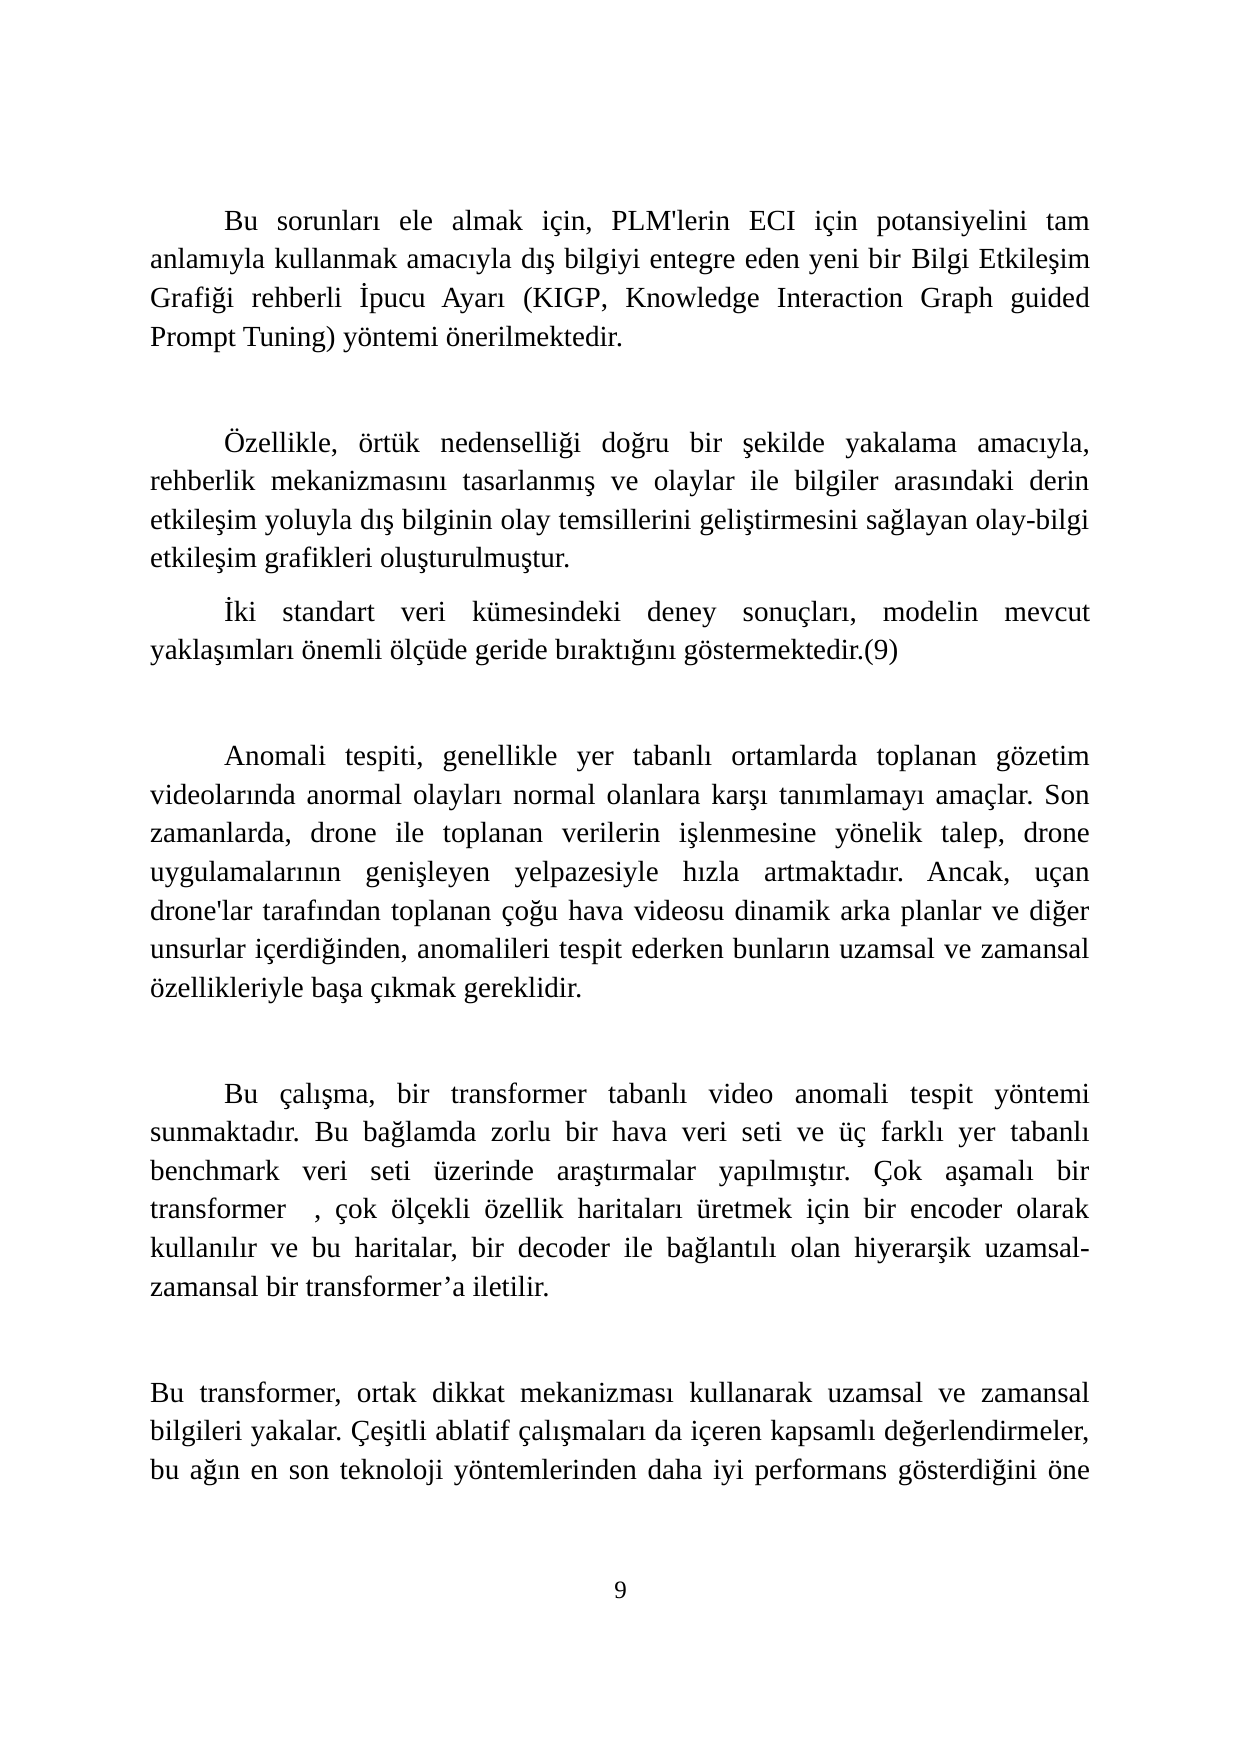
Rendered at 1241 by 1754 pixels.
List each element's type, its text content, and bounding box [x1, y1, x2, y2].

text İki standart veri kümesindeki deney sonuçları, modelin mevcut yaklaşımları önemli ölçüde geride bıraktığını göstermektedir.(9) [150, 594, 1091, 666]
text Anomali tespiti, genellikle yer tabanlı ortamlarda toplanan gözetim videolarında anormal olayları normal olanlara karşı tanımlamayı amaçlar. Son zamanlarda, drone ile toplanan verilerin işlenmesine yönelik talep, drone uygulamalarının genişleyen yelpazesiyle hızla artmaktadır. Ancak, uçan drone'lar tarafından toplanan çoğu hava videosu dinamik arka planlar ve diğer unsurlar içerdiğinden, anomalileri tespit ederken bunların uzamsal ve zamansal özellikleriyle başa çıkmak gereklidir. [150, 738, 1091, 1003]
text Bu sorunları ele almak için, PLM'lerin ECI için potansiyelini tam anlamıyla kullanmak amacıyla dış bilgiyi entegre eden yeni bir Bilgi Etkileşim Grafiği rehberli İpucu Ayarı (KIGP, Knowledge Interaction Graph guided Prompt Tuning) yöntemi önerilmektedir. [150, 203, 1091, 352]
text Özellikle, örtük nedenselliği doğru bir şekilde yakalama amacıyla, rehberlik mekanizmasını tasarlanmış ve olaylar ile bilgiler arasındaki derin etkileşim yoluyla dış bilginin olay temsillerini geliştirmesini sağlayan olay-bilgi etkileşim grafikleri oluşturulmuştur. [150, 425, 1091, 574]
text Bu çalışma, bir transformer tabanlı video anomali tespit yöntemi sunmaktadır. Bu bağlamda zorlu bir hava veri seti ve üç farklı yer tabanlı benchmark veri seti üzerinde araştırmalar yapılmıştır. Çok aşamalı bir transformer , çok ölçekli özellik haritaları üretmek için bir encoder olarak kullanılır ve bu haritalar, bir decoder ile bağlantılı olan hiyerarşik uzamsal-zamansal bir transformer’a iletilir. [150, 1076, 1091, 1302]
text Bu transformer, ortak dikkat mekanizması kullanarak uzamsal ve zamansal bilgileri yakalar. Çeşitli ablatif çalışmaları da içeren kapsamlı değerlendirmeler, bu ağın en son teknoloji yöntemlerinden daha iyi performans gösterdiğini öne [150, 1375, 1091, 1486]
